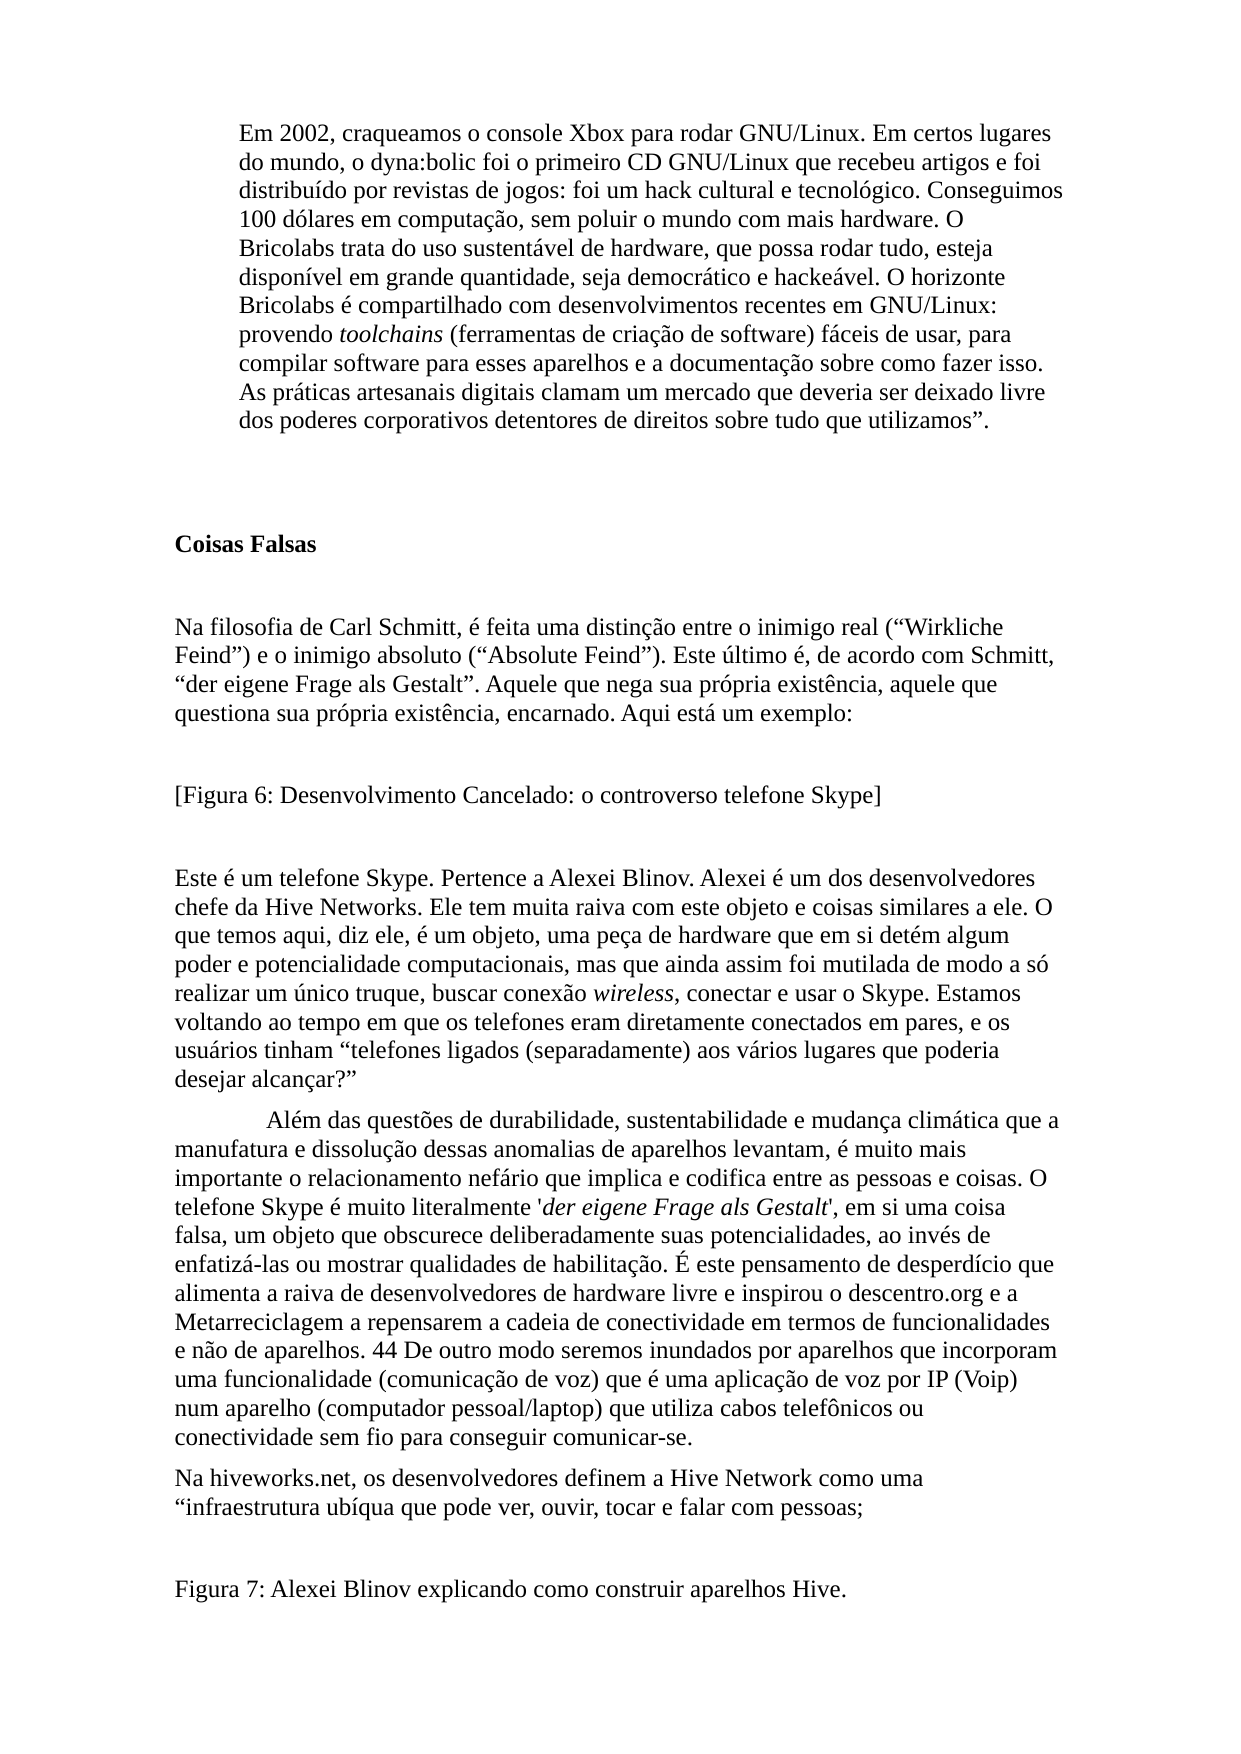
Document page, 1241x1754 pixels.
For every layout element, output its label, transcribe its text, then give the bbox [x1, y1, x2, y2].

text Além das questões de durabilidade, sustentabilidade e mudança climática que a manufatura e dissolução dessas anomalias de aparelhos levantam, é muito mais importante o relacionamento nefário que implica e codifica entre as pessoas e coisas. O telefone Skype é muito literalmente 'der eigene Frage als Gestalt', em si uma coisa falsa, um objeto que obscurece deliberadamente suas potencialidades, ao invés de enfatizá-las ou mostrar qualidades de habilitação. É este pensamento de desperdício que alimenta a raiva de desenvolvedores de hardware livre e inspirou o descentro.org e a Metarreciclagem a repensarem a cadeia de conectividade em termos de funcionalidades e não de aparelhos. 44 De outro modo seremos inundados por aparelhos que incorporam uma funcionalidade (comunicação de voz) que é uma aplicação de voz por IP (Voip) num aparelho (computador pessoal/laptop) que utiliza cabos telefônicos ou conectividade sem fio para conseguir comunicar-se. [174, 1106, 1064, 1451]
text Coisas Falsas [174, 529, 1064, 558]
text Em 2002, craqueamos o console Xbox para rodar GNU/Linux. Em certos lugares do mundo, o dyna:bolic foi o primeiro CD GNU/Linux que recebeu artigos e foi distribuído por revistas de jogos: foi um hack cultural e tecnológico. Conseguimos 100 dólares em computação, sem poluir o mundo com mais hardware. O Bricolabs trata do uso sustentável de hardware, que possa rodar tudo, esteja disponível em grande quantidade, seja democrático e hackeável. O horizonte Bricolabs é compartilhado com desenvolvimentos recentes em GNU/Linux: provendo toolchains (ferramentas de criação de software) fáceis de usar, para compilar software para esses aparelhos e a documentação sobre como fazer isso. As práticas artesanais digitais clamam um mercado que deveria ser deixado livre dos poderes corporativos detentores de direitos sobre tudo que utilizamos”. [238, 118, 1064, 434]
text Na filosofia de Carl Schmitt, é feita uma distinção entre o inimigo real (“Wirkliche Feind”) e o inimigo absoluto (“Absolute Feind”). Este último é, de acordo com Schmitt, “der eigene Frage als Gestalt”. Aquele que nega sua própria existência, aquele que questiona sua própria existência, encarnado. Aqui está um exemplo: [174, 612, 1064, 727]
text Este é um telefone Skype. Pertence a Alexei Blinov. Alexei é um dos desenvolvedores chefe da Hive Networks. Ele tem muita raiva com este objeto e coisas similares a ele. O que temos aqui, diz ele, é um objeto, uma peça de hardware que em si detém algum poder e potencialidade computacionais, mas que ainda assim foi mutilada de modo a só realizar um único truque, buscar conexão wireless, conectar e usar o Skype. Estamos voltando ao tempo em que os telefones eram diretamente conectados em pares, e os usuários tinham “telefones ligados (separadamente) aos vários lugares que poderia desejar alcançar?” [174, 863, 1064, 1093]
text Na hiveworks.net, os desenvolvedores definem a Hive Network como uma “infraestrutura ubíqua que pode ver, ouvir, tocar e falar com pessoas; [174, 1463, 1064, 1521]
text [Figura 6: Desenvolvimento Cancelado: o controverso telefone Skype] [174, 781, 1064, 809]
text Figura 7: Alexei Blinov explicando como construir aparelhos Hive. [174, 1574, 1064, 1603]
